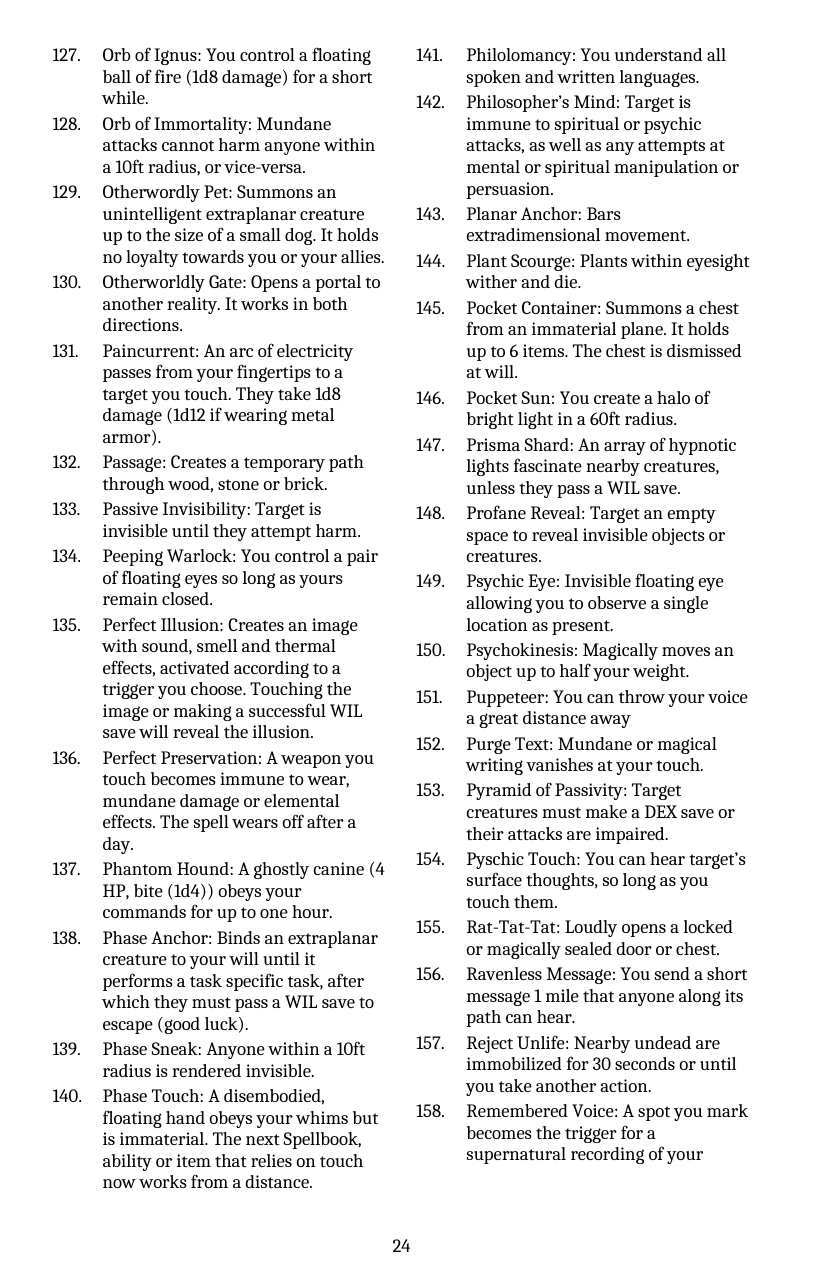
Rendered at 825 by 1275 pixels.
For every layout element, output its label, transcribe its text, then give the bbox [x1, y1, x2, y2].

list Phase Anchor: Binds an extraplanar creature to your will until it performs a task specific task, after which they must pass a WIL save to escape (good luck). [52, 927, 386, 1035]
list Peeping Warlock: You control a pair of floating eyes so long as yours remain closed. [52, 546, 386, 610]
list Philosopher’s Mind: Target is immune to spiritual or psychic attacks, as well as any attempts at mental or spiritual manipulation or persuasion. [416, 92, 750, 200]
list Purge Text: Mundane or magical writing vanishes at your touch. [416, 733, 750, 776]
list Passage: Creates a temporary path through wood, stone or brick. [52, 452, 386, 495]
list Philolomancy: You understand all spoken and written languages. [416, 45, 750, 88]
list Phase Touch: A disembodied, floating hand obeys your whims but is immaterial. The next Spellbook, ability or item that relies on touch now works from a distance. [52, 1086, 386, 1193]
list Otherworldly Gate: Opens a portal to another reality. It works in both directions. [52, 272, 386, 337]
list Otherwordly Pet: Summons an unintelligent extraplanar creature up to the size of a small dog. It holds no loyalty towards you or your allies. [52, 182, 386, 268]
list Plant Scourge: Plants within eyesight wither and die. [416, 250, 750, 293]
list Passive Invisibility: Target is invisible until they attempt harm. [52, 499, 386, 542]
list Perfect Preservation: A weapon you touch becomes immune to wear, mundane damage or elemental effects. The spell wears off after a day. [52, 747, 386, 855]
list Pyramid of Passivity: Target creatures must make a DEX save or their attacks are impaired. [416, 780, 750, 845]
list Profane Reveal: Target an empty space to reveal invisible objects or creatures. [416, 502, 750, 567]
list Rat-Tat-Tat: Loudly opens a locked or magically sealed door or chest. [416, 917, 750, 960]
list Paincurrent: An arc of electricity passes from your fingertips to a target you touch. They take 1d8 damage (1d12 if wearing metal armor). [52, 340, 386, 448]
list Pocket Sun: You create a halo of bright light in a 60ft radius. [416, 387, 750, 430]
list Phantom Hound: A ghostly canine (4 HP, bite (1d4)) obeys your commands for up to one hour. [52, 859, 386, 923]
list Phase Sneak: Anyone within a 10ft radius is rendered invisible. [52, 1039, 386, 1082]
list Orb of Immortality: Mundane attacks cannot harm anyone within a 10ft radius, or vice-versa. [52, 113, 386, 178]
list Prisma Shard: An array of hypnotic lights fascinate nearby creatures, unless they pass a WIL save. [416, 434, 750, 499]
list Pocket Container: Summons a chest from an immaterial plane. It holds up to 6 items. The chest is dismissed at will. [416, 297, 750, 383]
list Perfect Illusion: Creates an image with sound, smell and thermal effects, activated according to a trigger you choose. Touching the image or making a successful WIL save will reveal the illusion. [52, 614, 386, 743]
list Orb of Ignus: You control a floating ball of fire (1d8 damage) for a short while. [52, 45, 386, 110]
list Planar Anchor: Bars extradimensional movement. [416, 203, 750, 247]
list Reject Unlife: Nearby undead are immobilized for 30 seconds or until you take another action. [416, 1032, 750, 1097]
list Puppeteer: You can throw your voice a great distance away [416, 686, 750, 729]
list Remembered Voice: A spot you mark becomes the trigger for a supernatural recording of your [416, 1101, 750, 1165]
list Ravenless Message: You send a short message 1 mile that anyone along its path can hear. [416, 964, 750, 1028]
list Psychokinesis: Magically moves an object up to half your weight. [416, 639, 750, 682]
list Psychic Eye: Invisible floating eye allowing you to observe a single location as present. [416, 571, 750, 636]
list Pyschic Touch: You can hear target’s surface thoughts, so long as you touch them. [416, 848, 750, 913]
